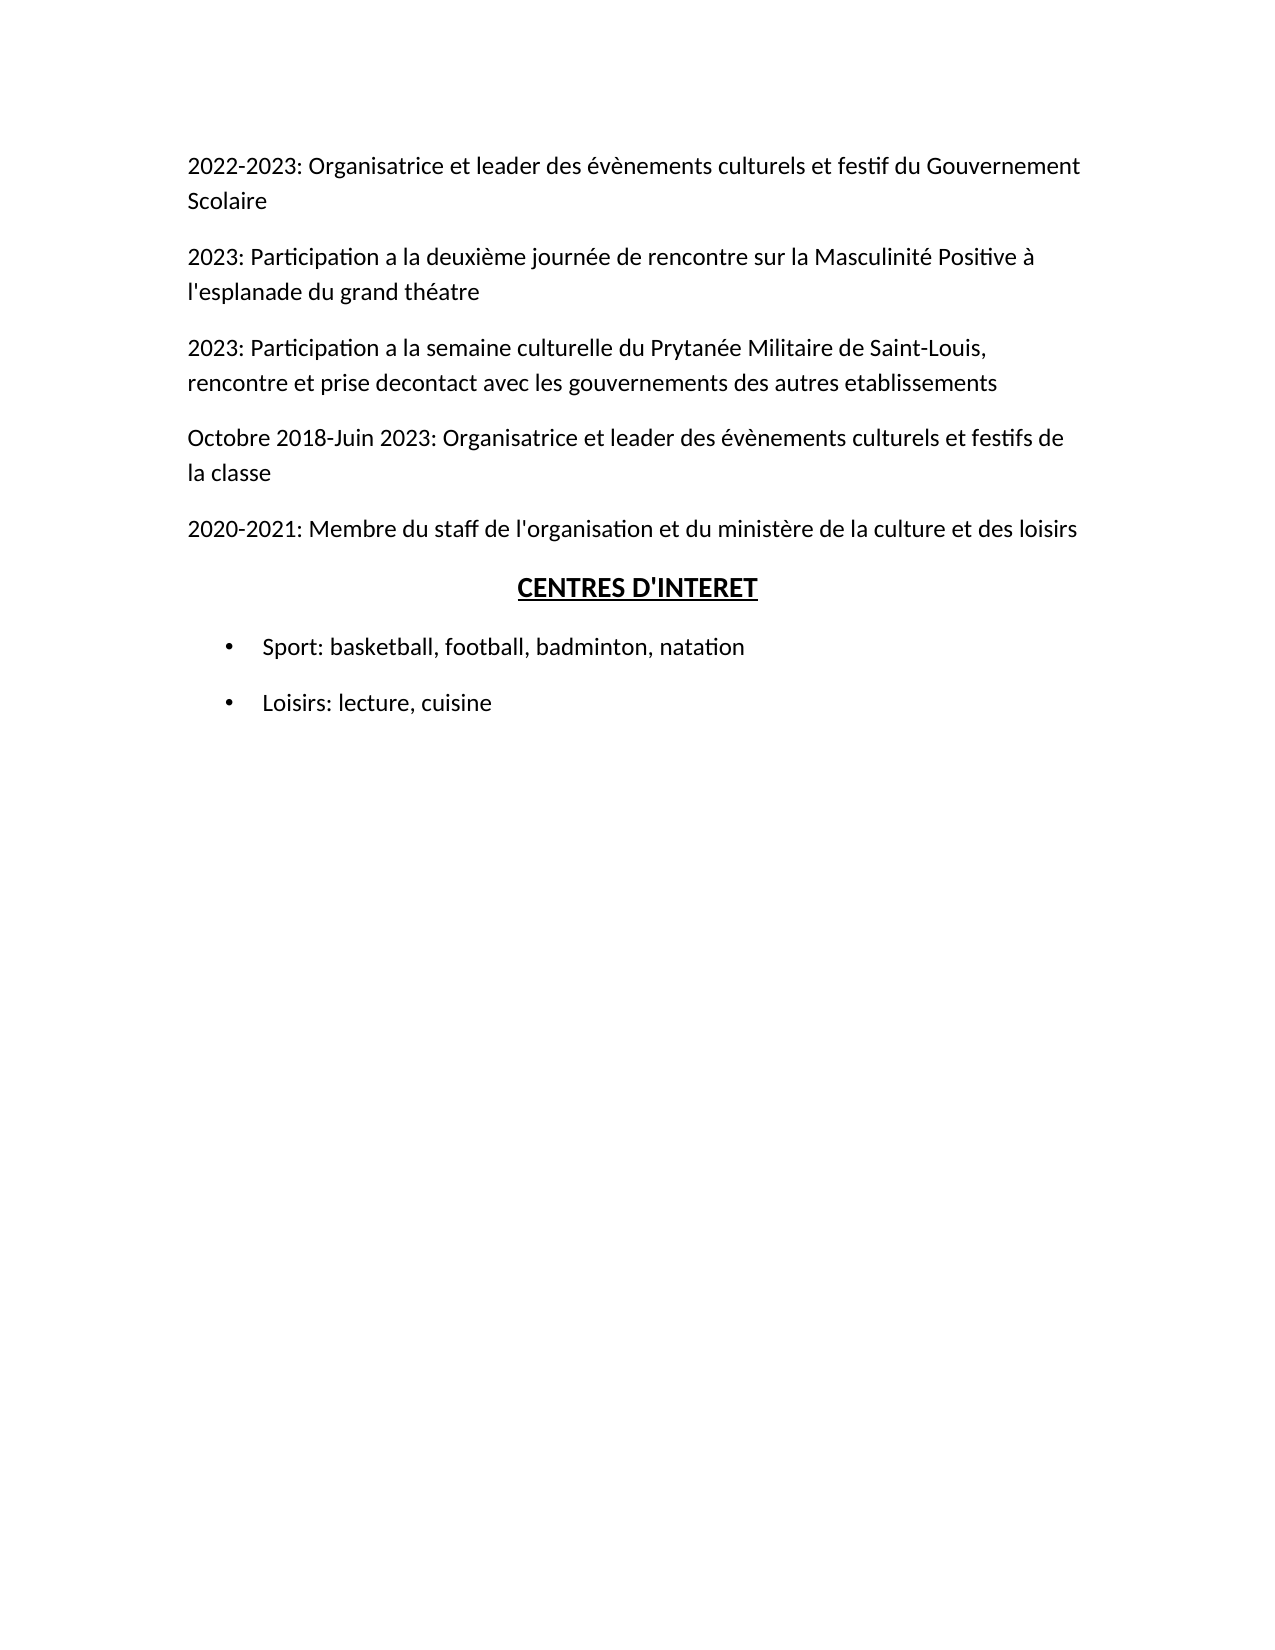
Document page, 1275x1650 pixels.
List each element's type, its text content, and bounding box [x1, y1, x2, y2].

list Loisirs: lecture, cuisine [225, 687, 1087, 717]
text CENTRES D'INTERET [187, 569, 1087, 605]
text 2023: Participation a la deuxième journée de rencontre sur la Masculinité Positive à l'esplanade du grand théatre [187, 241, 1087, 306]
list Sport: basketball, football, badminton, natation [225, 631, 1087, 661]
text 2022-2023: Organisatrice et leader des évènements culturels et festif du Gouvernement Scolaire [187, 150, 1087, 216]
text Octobre 2018-Juin 2023: Organisatrice et leader des évènements culturels et festifs de la classe [187, 422, 1087, 488]
text 2023: Participation a la semaine culturelle du Prytanée Militaire de Saint-Louis, rencontre et prise decontact avec les gouvernements des autres etablissements [187, 332, 1087, 397]
text 2020-2021: Membre du staff de l'organisation et du ministère de la culture et des loisirs [187, 513, 1087, 544]
